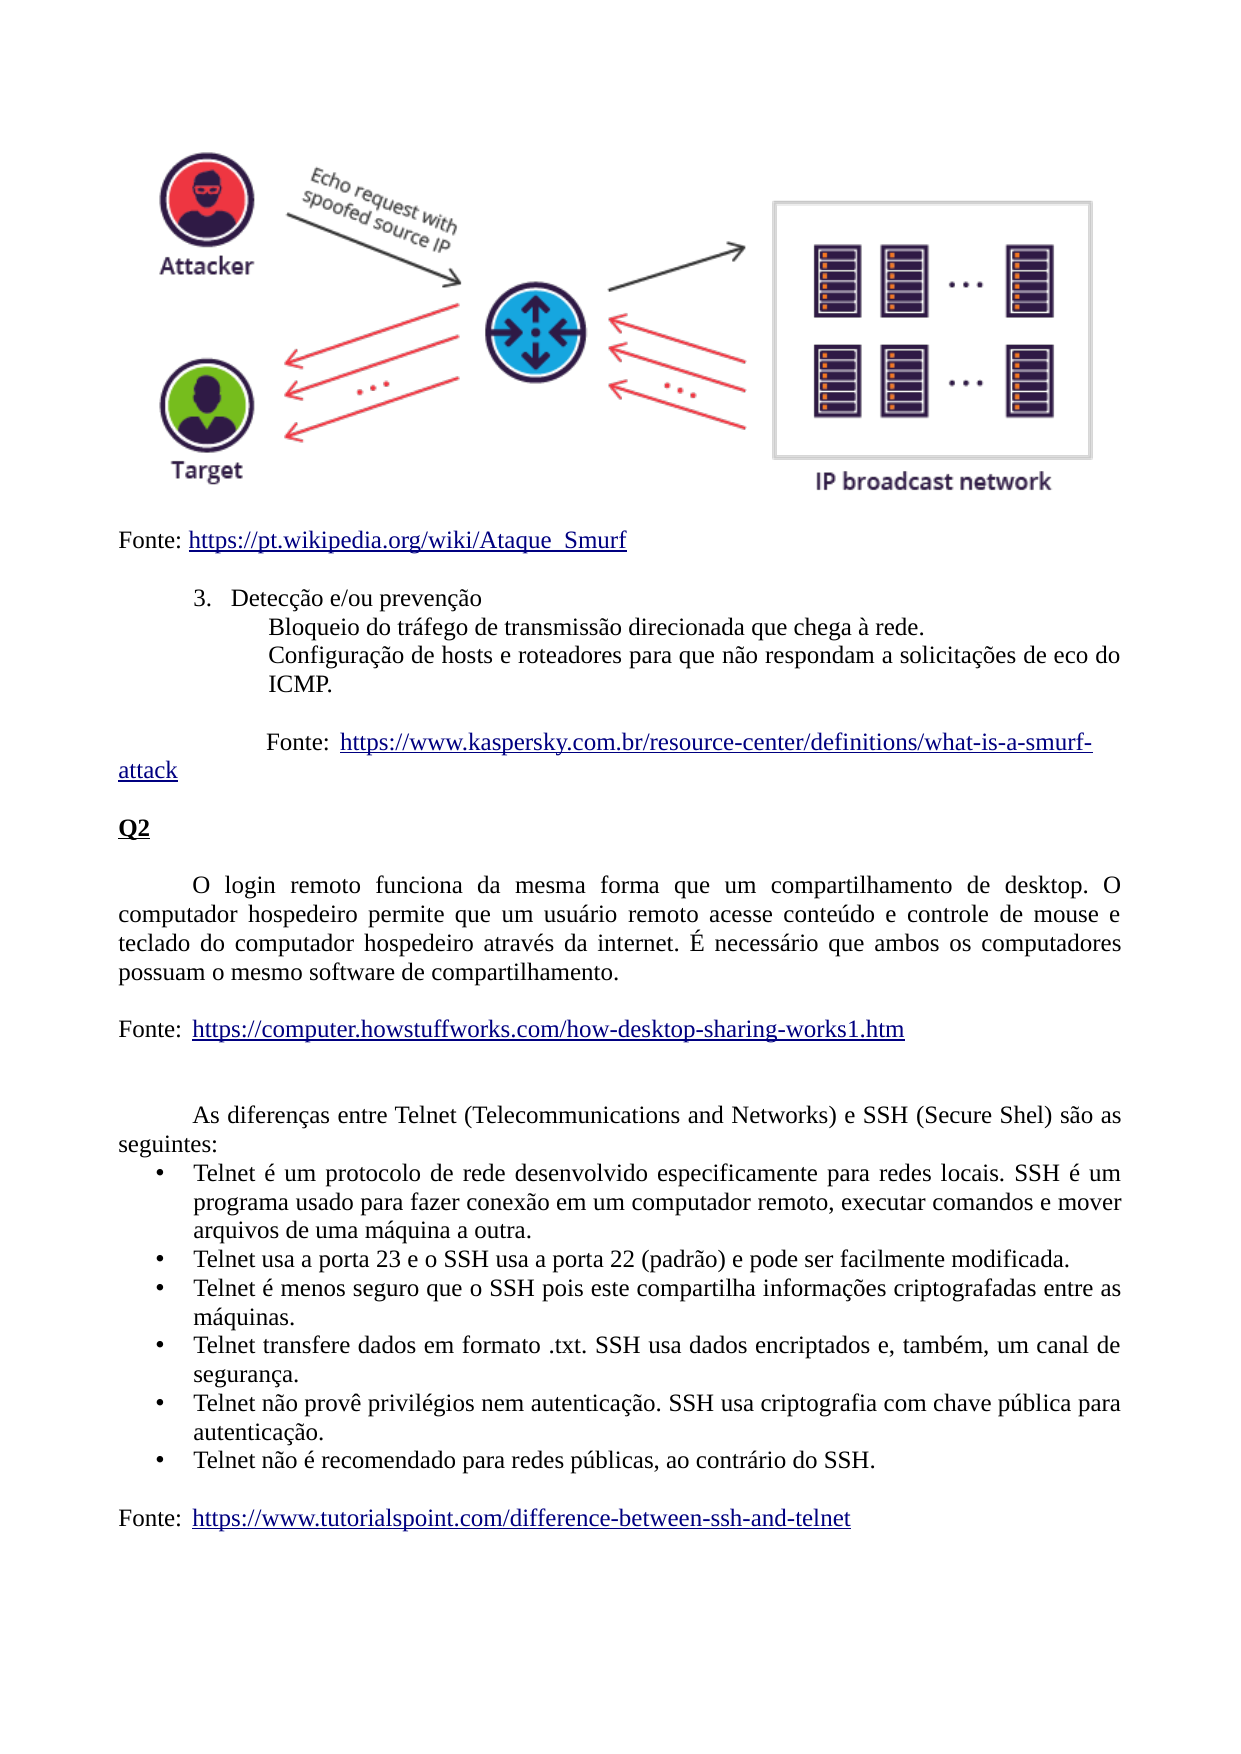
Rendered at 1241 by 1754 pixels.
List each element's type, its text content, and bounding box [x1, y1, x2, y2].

text Fonte: https://www.kaspersky.com.br/resource-center/definitions/what-is-a-smurf-attack [118, 727, 1122, 784]
text As diferenças entre Telnet (Telecommunications and Networks) e SSH (Secure Shel) são as seguintes: [118, 1100, 1122, 1158]
list Telnet não é recomendado para redes públicas, ao contrário do SSH. [156, 1445, 1122, 1474]
list Bloqueio do tráfego de transmissão direcionada que chega à rede. [231, 612, 1122, 640]
text Q2 [118, 813, 1122, 842]
list Telnet usa a porta 23 e o SSH usa a porta 22 (padrão) e pode ser facilmente modificada. [156, 1244, 1122, 1273]
text O login remoto funciona da mesma forma que um compartilhamento de desktop. O computador hospedeiro permite que um usuário remoto acesse conteúdo e controle de mouse e teclado do computador hospedeiro através da internet. É necessário que ambos os computadores possuam o mesmo software de compartilhamento. [118, 870, 1122, 985]
list Telnet é menos seguro que o SSH pois este compartilha informações criptografadas entre as máquinas. [156, 1273, 1122, 1330]
text Fonte: https://computer.howstuffworks.com/how-desktop-sharing-works1.htm [118, 1014, 1122, 1043]
text Fonte: https://pt.wikipedia.org/wiki/Ataque_Smurf [118, 526, 1122, 554]
list Telnet não provê privilégios nem autenticação. SSH usa criptografia com chave pública para autenticação. [156, 1388, 1122, 1445]
list Telnet é um protocolo de rede desenvolvido especificamente para redes locais. SSH é um programa usado para fazer conexão em um computador remoto, executar comandos e mover arquivos de uma máquina a outra. [156, 1158, 1122, 1244]
list Detecção e/ou prevenção [193, 583, 1122, 612]
text Fonte: https://www.tutorialspoint.com/difference-between-ssh-and-telnet [118, 1503, 1122, 1532]
list Configuração de hosts e roteadores para que não respondam a solicitações de eco do ICMP. [231, 640, 1122, 698]
list Telnet transfere dados em formato .txt. SSH usa dados encriptados e, também, um canal de segurança. [156, 1330, 1122, 1388]
picture [118, 118, 1123, 526]
